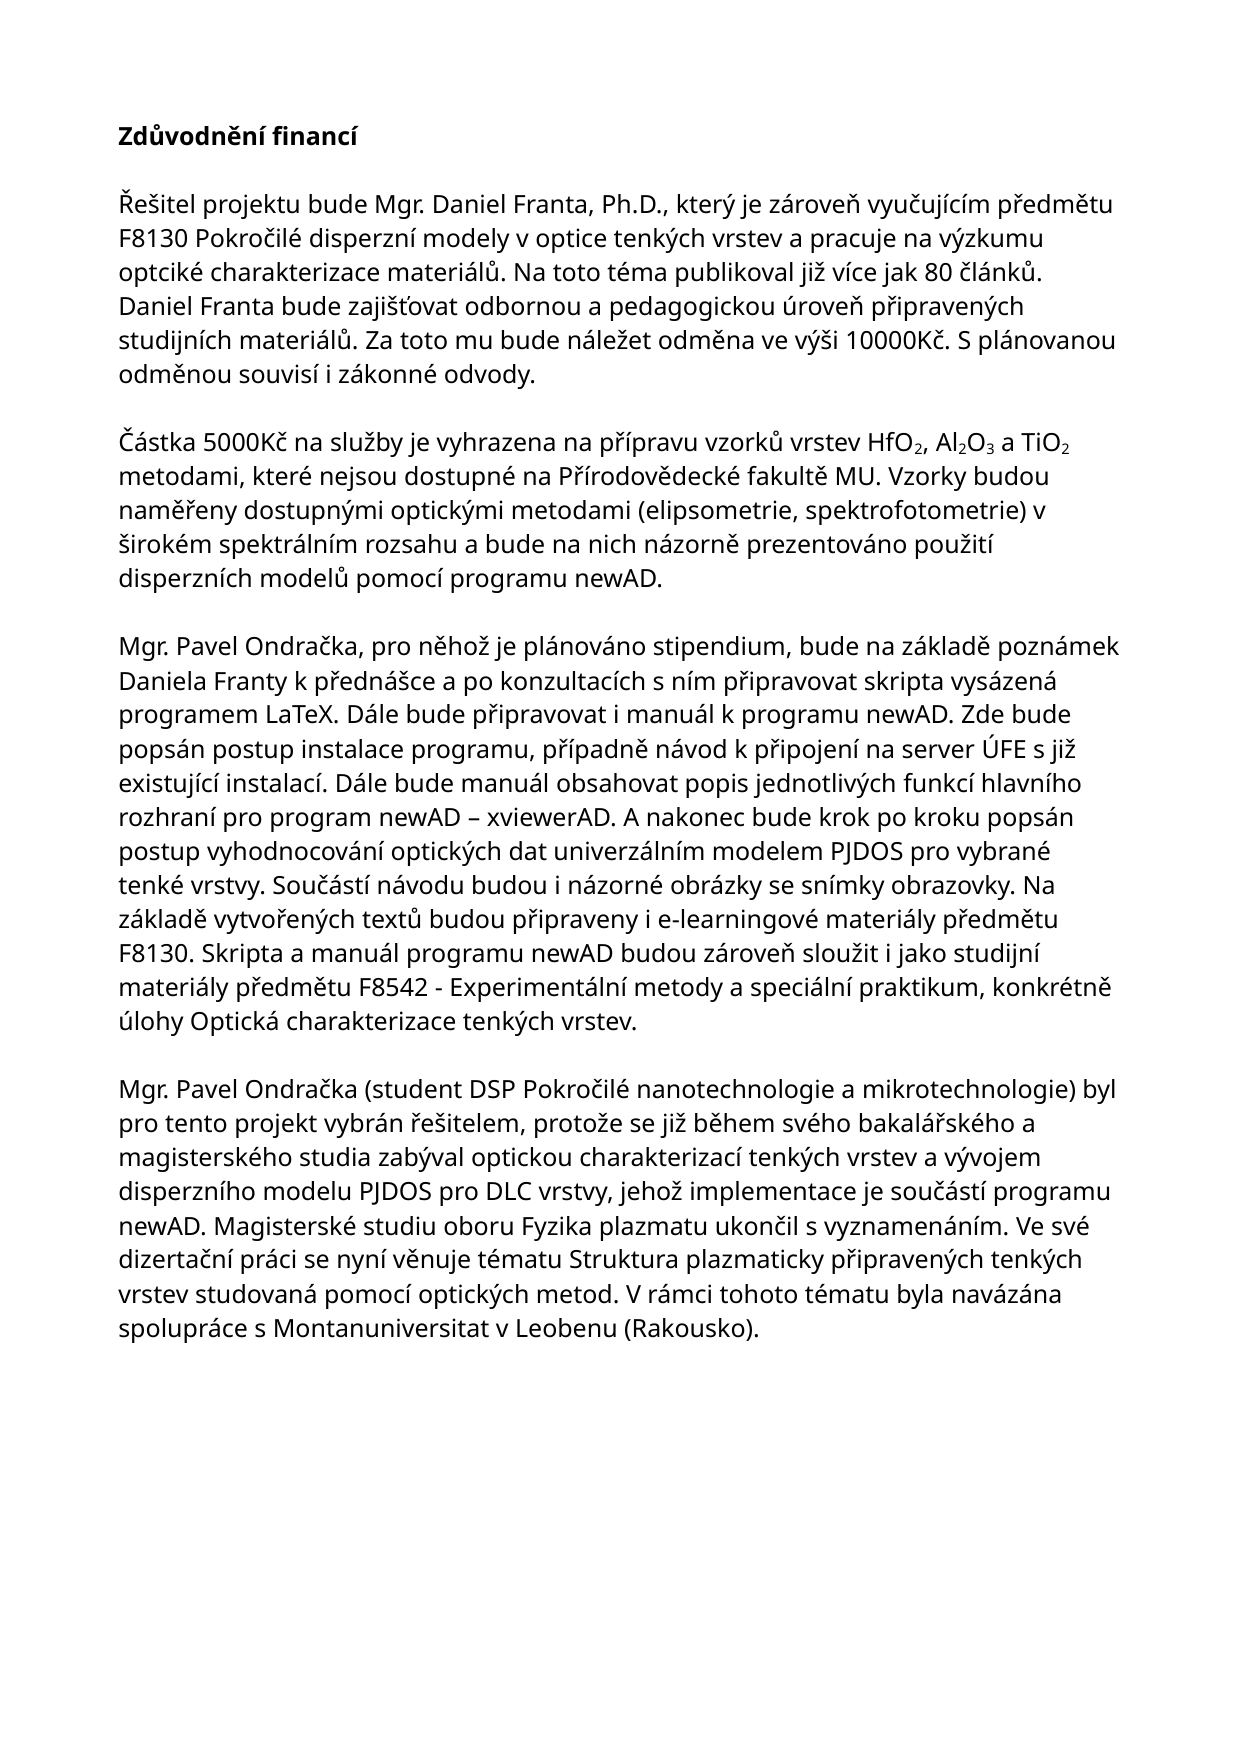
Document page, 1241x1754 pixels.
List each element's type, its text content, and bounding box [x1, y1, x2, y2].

text Mgr. Pavel Ondračka (student DSP Pokročilé nanotechnologie a mikrotechnologie) byl pro tento projekt vybrán řešitelem, protože se již během svého bakalářského a magisterského studia zabýval optickou charakterizací tenkých vrstev a vývojem disperzního modelu PJDOS pro DLC vrstvy, jehož implementace je součástí programu newAD. Magisterské studiu oboru Fyzika plazmatu ukončil s vyznamenáním. Ve své dizertační práci se nyní věnuje tématu Struktura plazmaticky připravených tenkých vrstev studovaná pomocí optických metod. V rámci tohoto tématu byla navázána spolupráce s Montanuniversitat v Leobenu (Rakousko). [118, 1072, 1122, 1344]
text Částka 5000Kč na služby je vyhrazena na přípravu vzorků vrstev HfO2, Al2O3 a TiO2 metodami, které nejsou dostupné na Přírodovědecké fakultě MU. Vzorky budou naměřeny dostupnými optickými metodami (elipsometrie, spektrofotometrie) v širokém spektrálním rozsahu a bude na nich názorně prezentováno použití disperzních modelů pomocí programu newAD. [118, 425, 1122, 595]
text Mgr. Pavel Ondračka, pro něhož je plánováno stipendium, bude na základě poznámek Daniela Franty k přednášce a po konzultacích s ním připravovat skripta vysázená programem LaTeX. Dále bude připravovat i manuál k programu newAD. Zde bude popsán postup instalace programu, případně návod k připojení na server ÚFE s již existující instalací. Dále bude manuál obsahovat popis jednotlivých funkcí hlavního rozhraní pro program newAD – xviewerAD. A nakonec bude krok po kroku popsán postup vyhodnocování optických dat univerzálním modelem PJDOS pro vybrané tenké vrstvy. Součástí návodu budou i názorné obrázky se snímky obrazovky. Na základě vytvořených textů budou připraveny i e-learningové materiály předmětu F8130. Skripta a manuál programu newAD budou zároveň sloužit i jako studijní materiály předmětu F8542 - Experimentální metody a speciální praktikum, konkrétně úlohy Optická charakterizace tenkých vrstev. [118, 629, 1122, 1038]
text Zdůvodnění financí [118, 118, 1122, 152]
text Řešitel projektu bude Mgr. Daniel Franta, Ph.D., který je zároveň vyučujícím předmětu F8130 Pokročilé disperzní modely v optice tenkých vrstev a pracuje na výzkumu optciké charakterizace materiálů. Na toto téma publikoval již více jak 80 článků. Daniel Franta bude zajišťovat odbornou a pedagogickou úroveň připravených studijních materiálů. Za toto mu bude náležet odměna ve výši 10000Kč. S plánovanou odměnou souvisí i zákonné odvody. [118, 186, 1122, 391]
